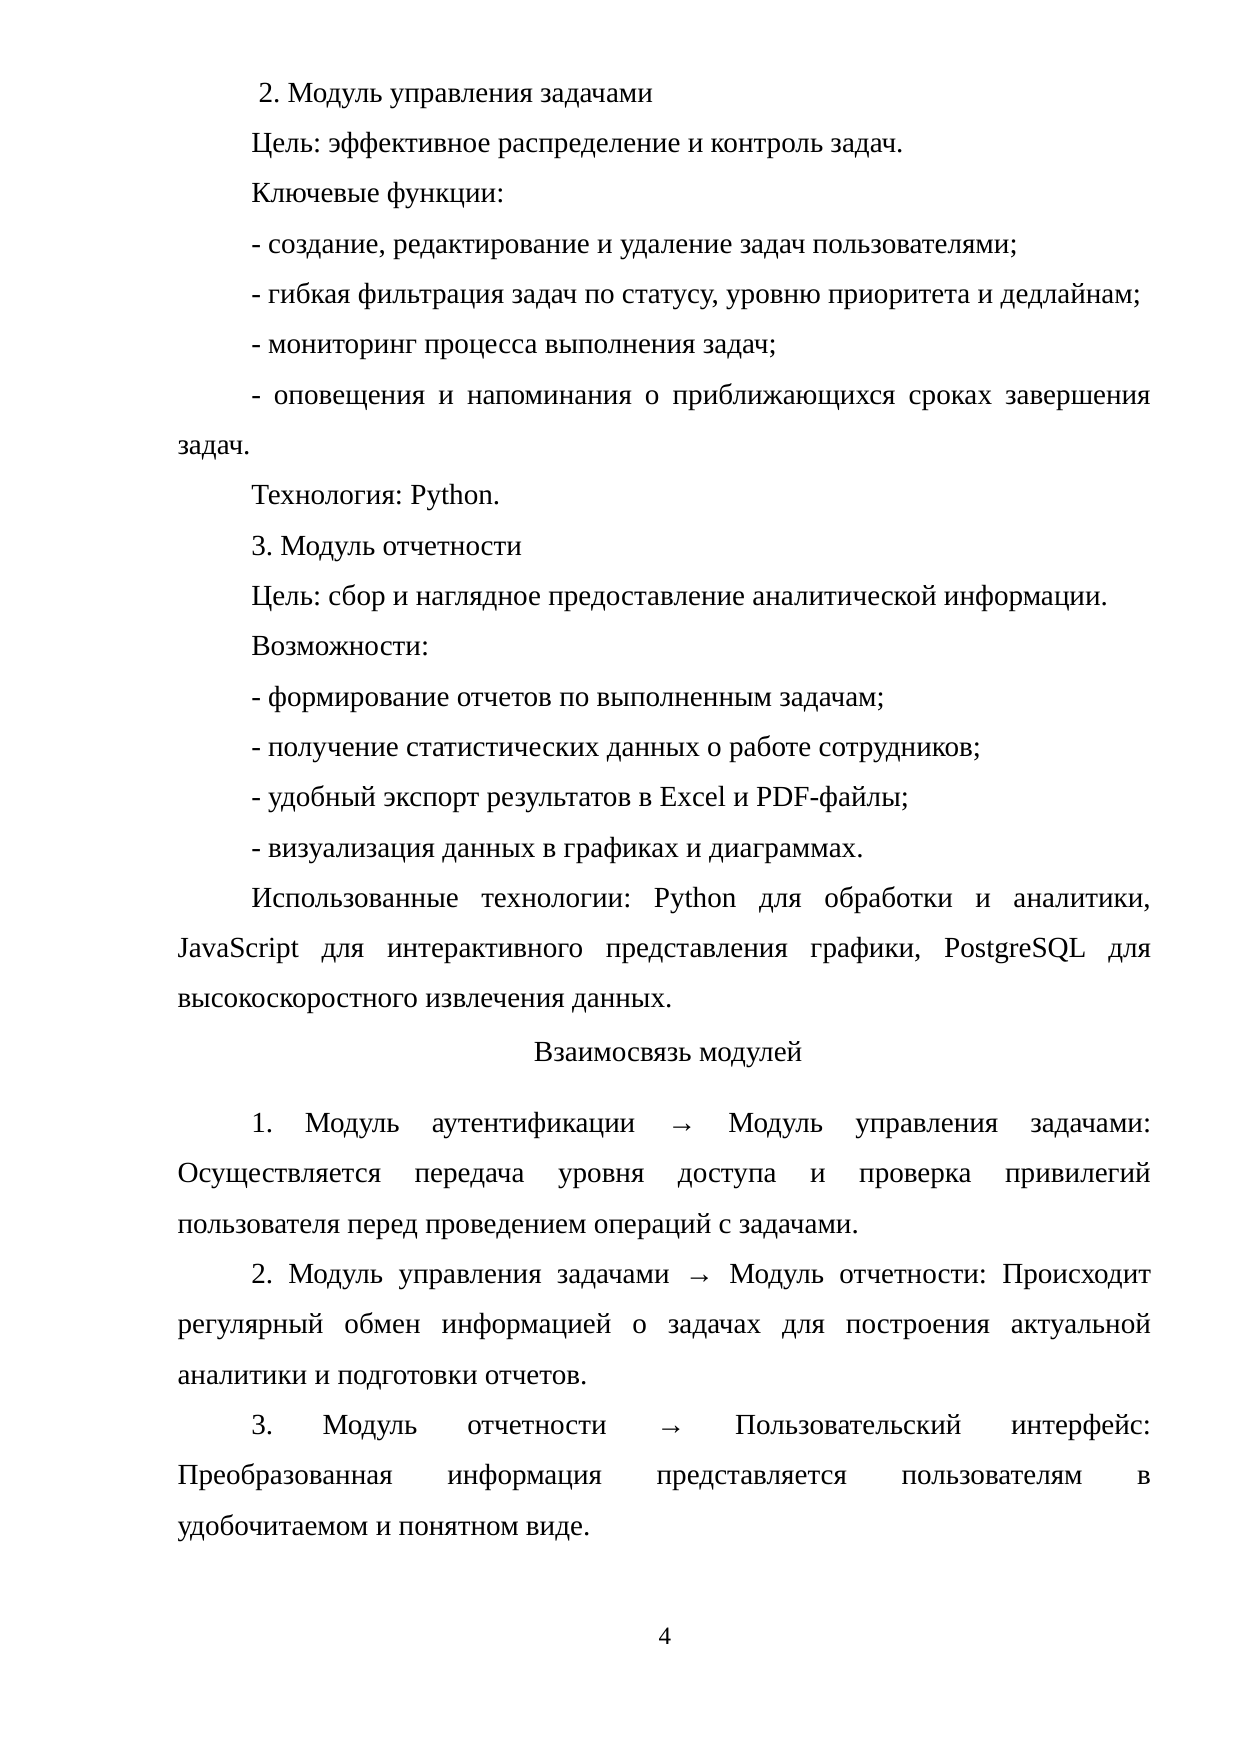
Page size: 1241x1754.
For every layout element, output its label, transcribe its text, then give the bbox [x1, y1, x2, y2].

text Возможности: [177, 628, 1152, 662]
text 2. Модуль управления задачами [177, 75, 1152, 108]
text Технология: Python. [177, 477, 1152, 511]
text Использованные технологии: Python для обработки и аналитики, JavaScript для интерактивного представления графики, PostgreSQL для высокоскоростного извлечения данных. [177, 880, 1152, 1014]
text Ключевые функции: [177, 176, 1152, 209]
text - удобный экспорт результатов в Excel и PDF-файлы; [177, 779, 1152, 813]
text 3. Модуль отчетности [177, 528, 1152, 561]
text - гибкая фильтрация задач по статусу, уровню приоритета и дедлайнам; [177, 276, 1152, 310]
text - визуализация данных в графиках и диаграммах. [177, 830, 1152, 863]
text - создание, редактирование и удаление задач пользователями; [177, 226, 1152, 259]
text - мониторинг процесса выполнения задач; [177, 327, 1152, 360]
text Взаимосвязь модулей [177, 1034, 1152, 1068]
text 2. Модуль управления задачами → Модуль отчетности: Происходит регулярный обмен информацией о задачах для построения актуальной аналитики и подготовки отчетов. [177, 1256, 1152, 1390]
text 1. Модуль аутентификации → Модуль управления задачами: Осуществляется передача уровня доступа и проверка привилегий пользователя перед проведением операций с задачами. [177, 1105, 1152, 1239]
text Цель: эффективное распределение и контроль задач. [177, 125, 1152, 159]
text Цель: сбор и наглядное предоставление аналитической информации. [177, 578, 1152, 612]
text - формирование отчетов по выполненным задачам; [177, 679, 1152, 712]
text 3. Модуль отчетности → Пользовательский интерфейс: Преобразованная информация представляется пользователям в удобочитаемом и понятном виде. [177, 1407, 1152, 1541]
text - получение статистических данных о работе сотрудников; [177, 729, 1152, 763]
text - оповещения и напоминания о приближающихся сроках завершения задач. [177, 377, 1152, 461]
